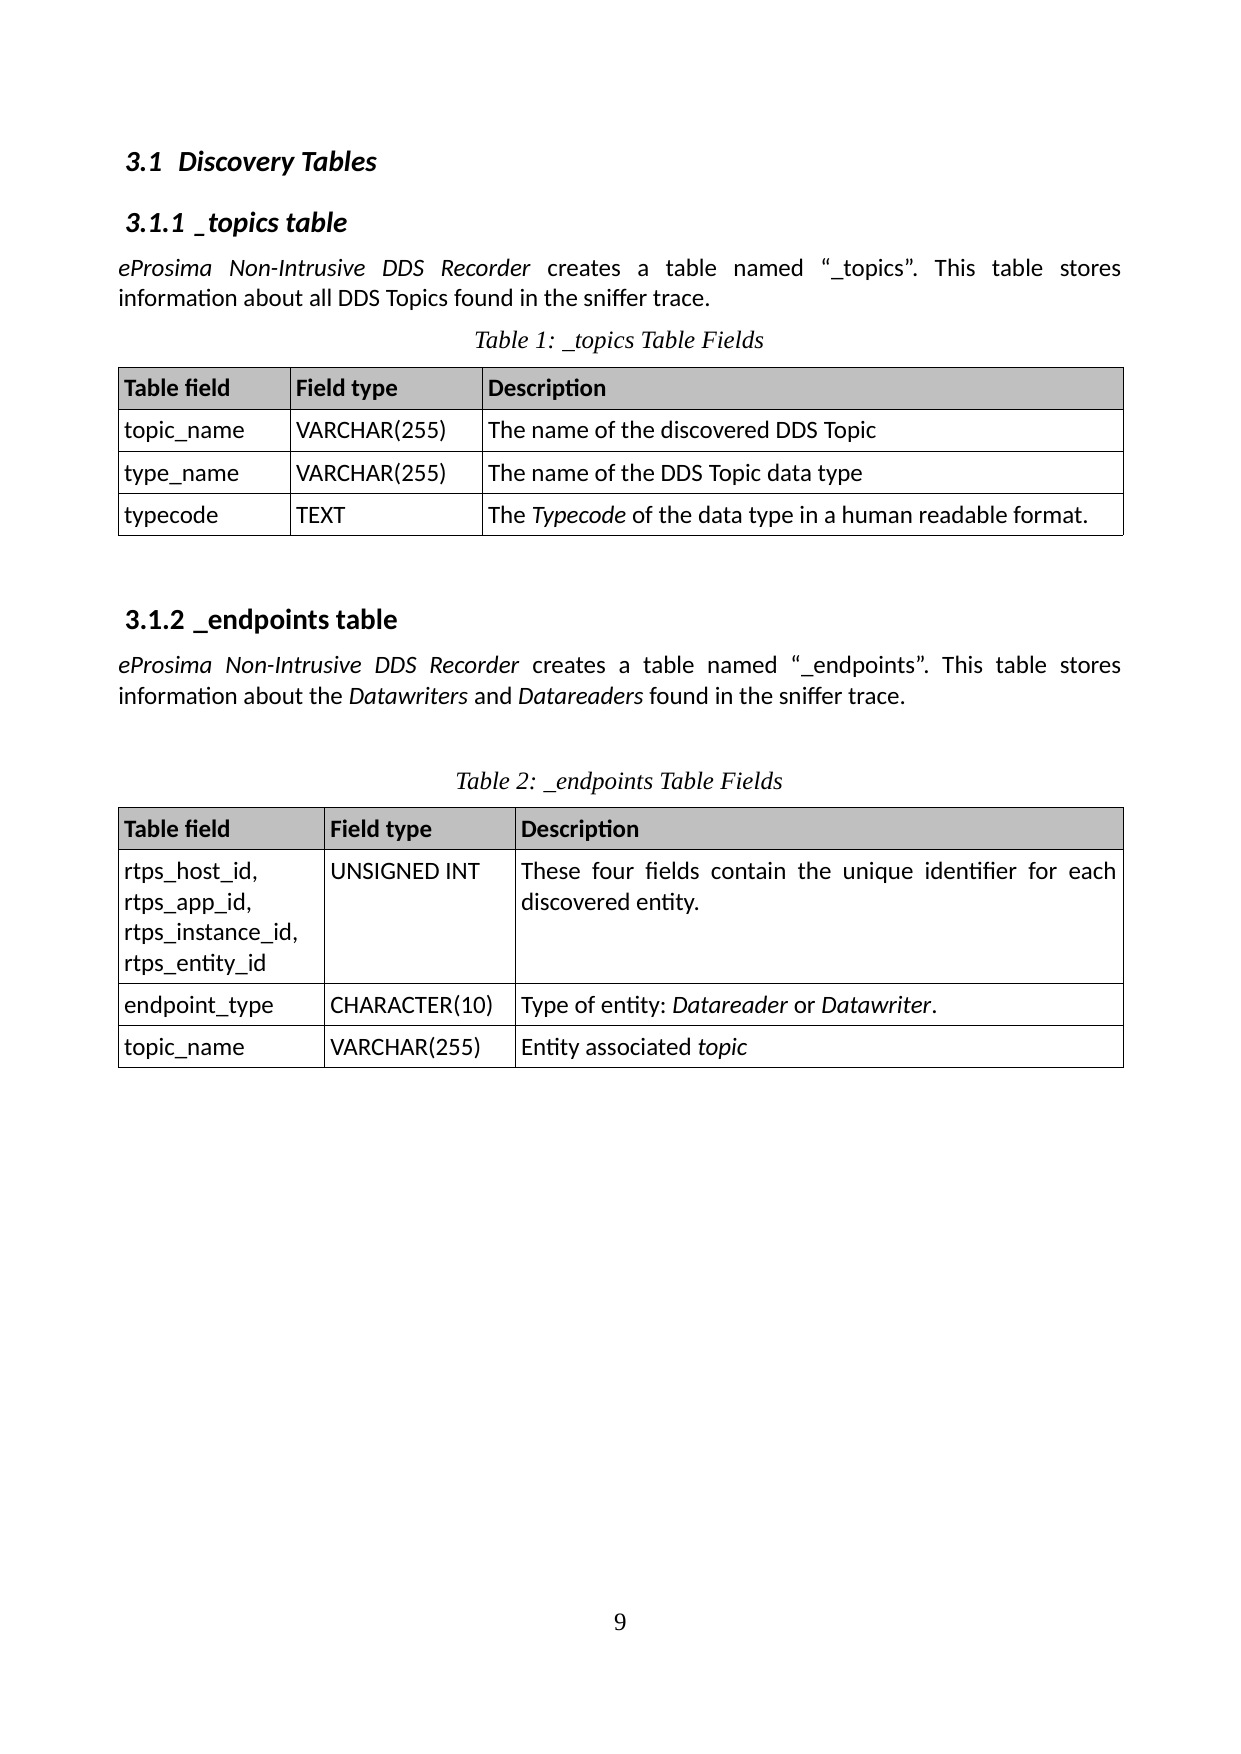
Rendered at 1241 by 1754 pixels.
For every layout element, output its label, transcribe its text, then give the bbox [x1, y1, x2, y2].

table_header Table field [119, 368, 290, 409]
table_cell typecode [119, 494, 290, 535]
table_cell The Typecode of the data type in a human readable format. [483, 494, 1123, 535]
table_cell VARCHAR(255) [291, 410, 482, 451]
table_header Field type [291, 368, 482, 409]
table_cell The name of the DDS Topic data type [483, 452, 1123, 493]
text eProsima Non-Intrusive DDS Recorder creates a table named “_endpoints”. This table stores information about the Datawriters and Datareaders found in the sniffer trace. [118, 649, 1122, 711]
subtitle _endpoints table [118, 601, 1122, 637]
text eProsima Non-Intrusive DDS Recorder creates a table named “_topics”. This table stores information about all DDS Topics found in the sniffer trace. [118, 252, 1122, 313]
table_cell topic_name [119, 1026, 324, 1067]
table_cell Entity associated topic [516, 1026, 1123, 1067]
table_cell Type of entity: Datareader or Datawriter. [516, 984, 1123, 1025]
table_cell The name of the discovered DDS Topic [483, 410, 1123, 451]
text Table 1: _topics Table Fields [118, 325, 1122, 354]
table_cell VARCHAR(255) [291, 452, 482, 493]
table_header Description [516, 808, 1123, 849]
text Table 2: _endpoints Table Fields [118, 766, 1122, 795]
table_cell endpoint_type [119, 984, 324, 1025]
table_cell type_name [119, 452, 290, 493]
table_header Description [483, 368, 1123, 409]
table_header Table field [119, 808, 324, 849]
table_cell topic_name [119, 410, 290, 451]
subtitle Discovery Tables [118, 143, 1122, 179]
table_cell CHARACTER(10) [325, 984, 515, 1025]
table_cell UNSIGNED INT [325, 850, 515, 983]
table_header Field type [325, 808, 515, 849]
table_cell TEXT [291, 494, 482, 535]
table_cell rtps_host_id, rtps_app_id, rtps_instance_id, rtps_entity_id [119, 850, 324, 983]
table_cell VARCHAR(255) [325, 1026, 515, 1067]
subtitle _topics table [118, 204, 1122, 239]
table_cell These four fields contain the unique identifier for each discovered entity. [516, 850, 1123, 983]
